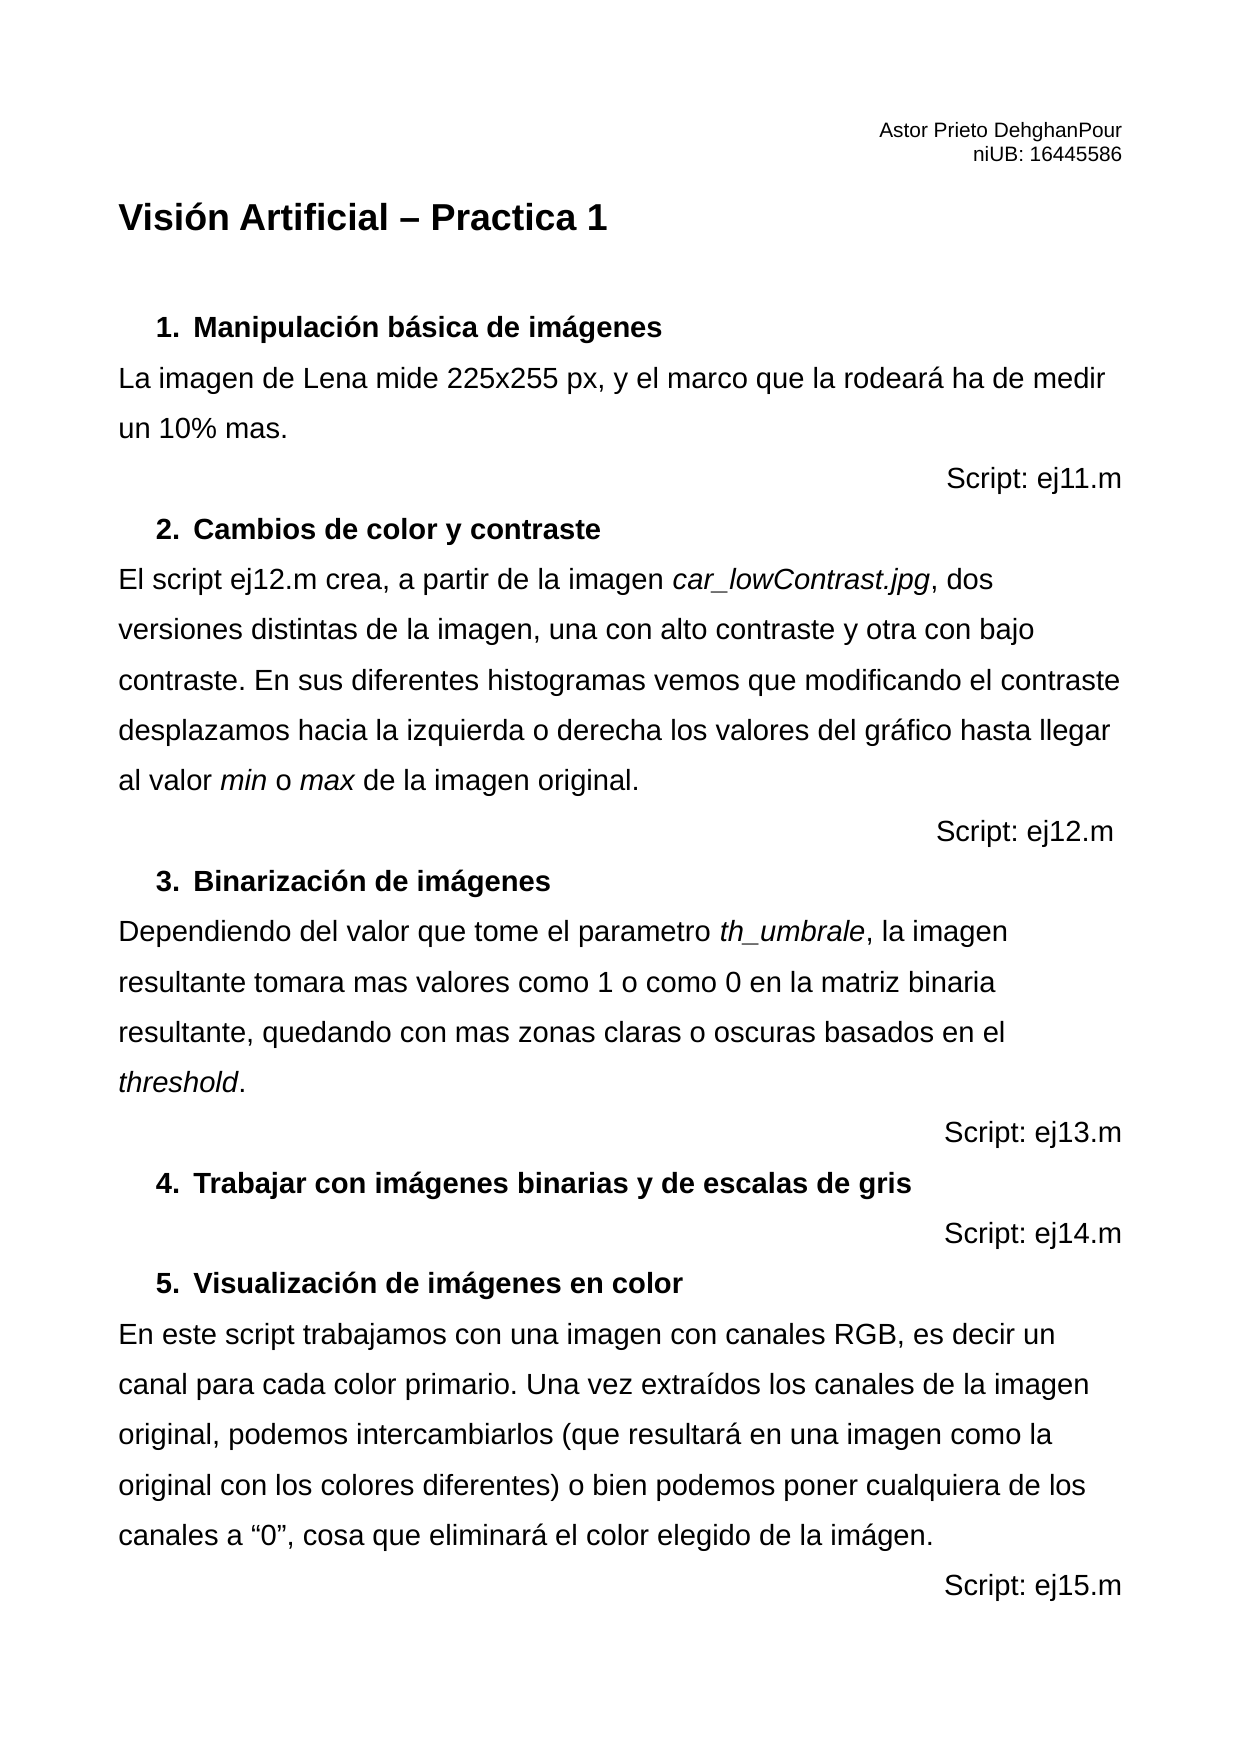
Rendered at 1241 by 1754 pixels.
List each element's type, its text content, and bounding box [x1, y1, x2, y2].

text Dependiendo del valor que tome el parametro th_umbrale, la imagen resultante tomara mas valores como 1 o como 0 en la matriz binaria resultante, quedando con mas zonas claras o oscuras basados en el threshold. [118, 914, 1122, 1099]
text Script: ej13.m [118, 1116, 1122, 1149]
list Manipulación básica de imágenes [156, 311, 1122, 344]
text Script: ej14.m [118, 1216, 1122, 1250]
text Script: ej15.m [118, 1568, 1122, 1602]
list Cambios de color y contraste [156, 512, 1122, 545]
text Visión Artificial – Practica 1 [118, 196, 1122, 239]
text Script: ej11.m [118, 461, 1122, 495]
text El script ej12.m crea, a partir de la imagen car_lowContrast.jpg, dos versiones distintas de la imagen, una con alto contraste y otra con bajo contraste. En sus diferentes histogramas vemos que modificando el contraste desplazamos hacia la izquierda o derecha los valores del gráfico hasta llegar al valor min o max de la imagen original. [118, 562, 1122, 797]
text La imagen de Lena mide 225x255 px, y el marco que la rodeará ha de medir un 10% mas. [118, 361, 1122, 445]
list Binarización de imágenes [156, 864, 1122, 897]
list Trabajar con imágenes binarias y de escalas de gris [156, 1166, 1122, 1199]
text Script: ej12.m [118, 814, 1122, 847]
text En este script trabajamos con una imagen con canales RGB, es decir un canal para cada color primario. Una vez extraídos los canales de la imagen original, podemos intercambiarlos (que resultará en una imagen como la original con los colores diferentes) o bien podemos poner cualquiera de los canales a “0”, cosa que eliminará el color elegido de la imágen. [118, 1317, 1122, 1552]
list Visualización de imágenes en color [156, 1266, 1122, 1300]
